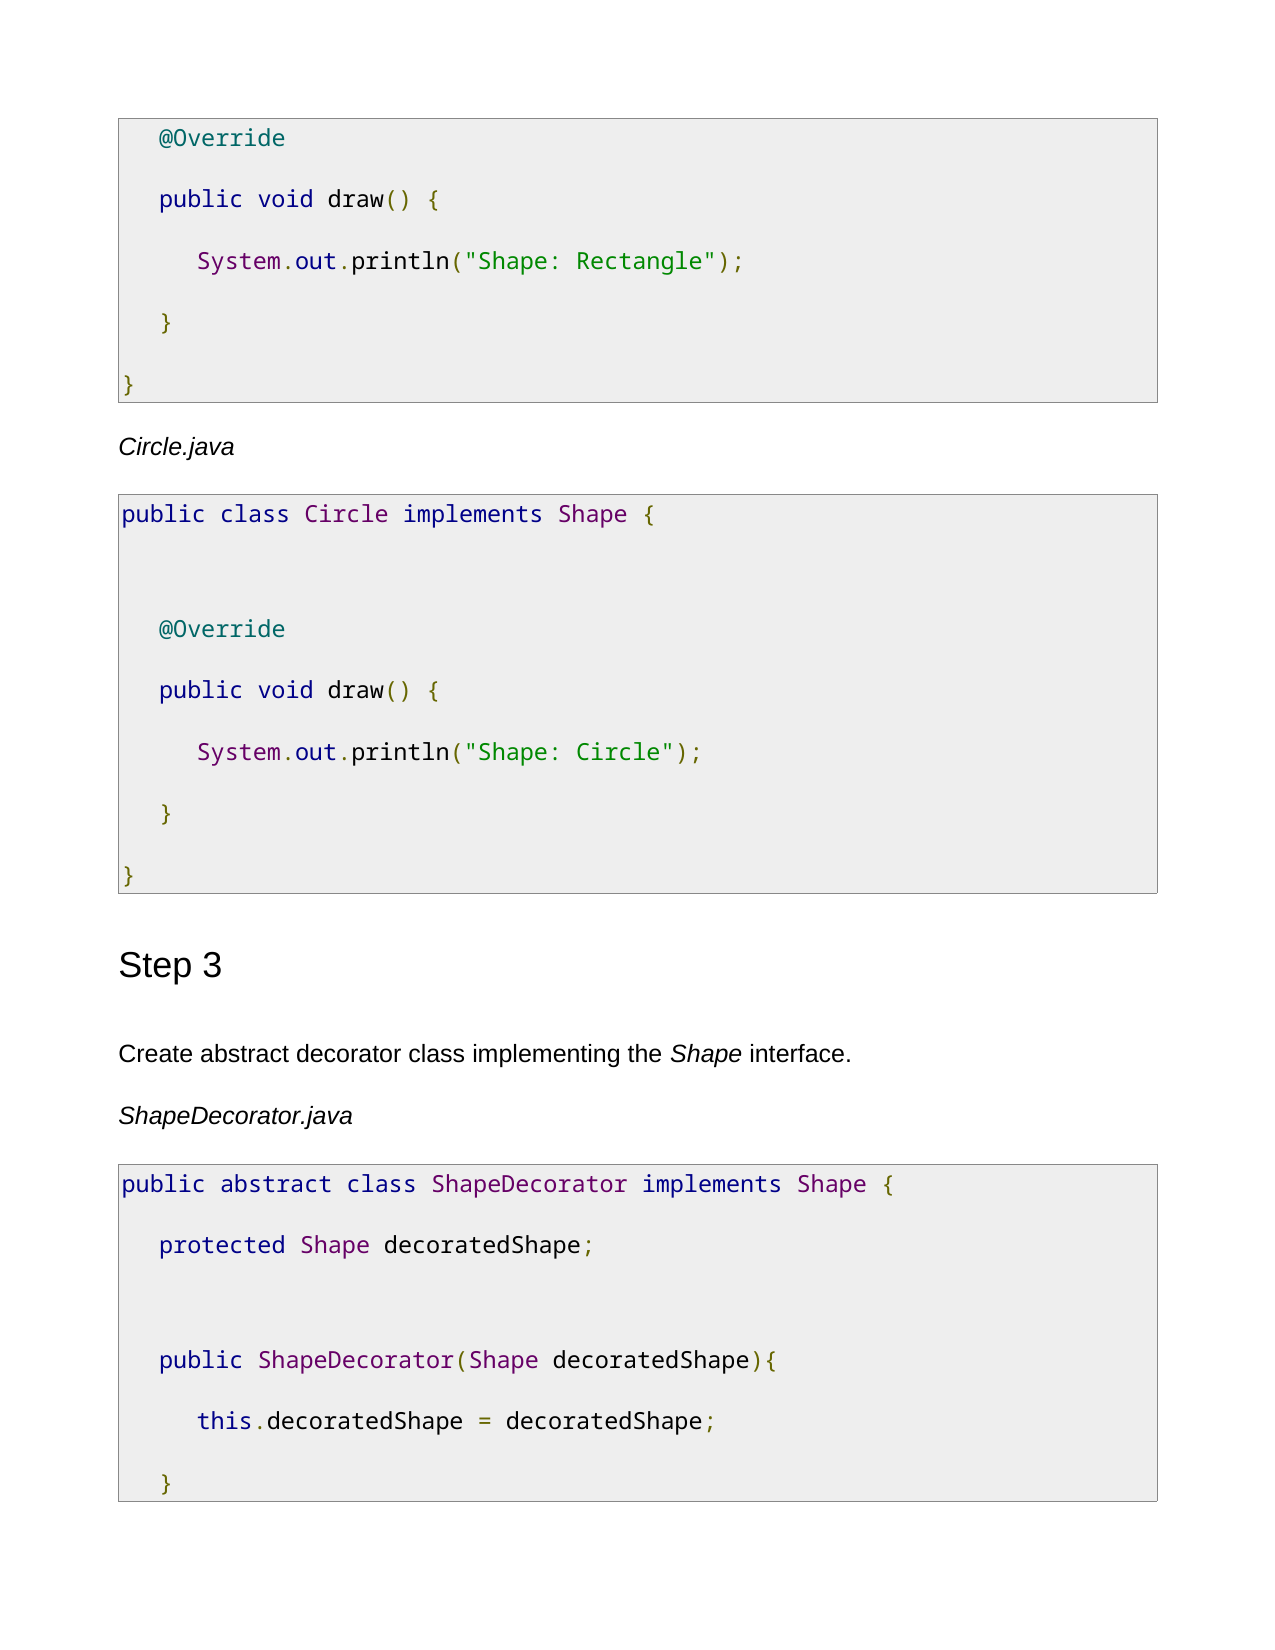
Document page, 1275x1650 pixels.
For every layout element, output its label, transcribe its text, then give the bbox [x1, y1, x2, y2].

text } [119, 855, 1157, 893]
text ShapeDecorator.java [118, 1101, 1157, 1130]
text } [119, 364, 1157, 402]
text public ShapeDecorator(Shape decoratedShape){ [119, 1340, 1157, 1375]
text @Override [119, 119, 1157, 153]
text public void draw() { [119, 179, 1157, 215]
text Circle.java [118, 432, 1157, 461]
text } [119, 793, 1157, 828]
text Create abstract decorator class implementing the Shape interface. [118, 1039, 1157, 1067]
text @Override [119, 609, 1157, 644]
subtitle Step 3 [118, 943, 1157, 985]
text System.out.println("Shape: Circle"); [119, 732, 1157, 767]
text } [119, 302, 1157, 338]
text public void draw() { [119, 670, 1157, 706]
text this.decoratedShape = decoratedShape; [119, 1401, 1157, 1436]
text System.out.println("Shape: Rectangle"); [119, 241, 1157, 276]
text } [119, 1463, 1157, 1501]
text public abstract class ShapeDecorator implements Shape { [119, 1165, 1157, 1199]
text protected Shape decoratedShape; [119, 1225, 1157, 1260]
text public class Circle implements Shape { [119, 495, 1157, 529]
